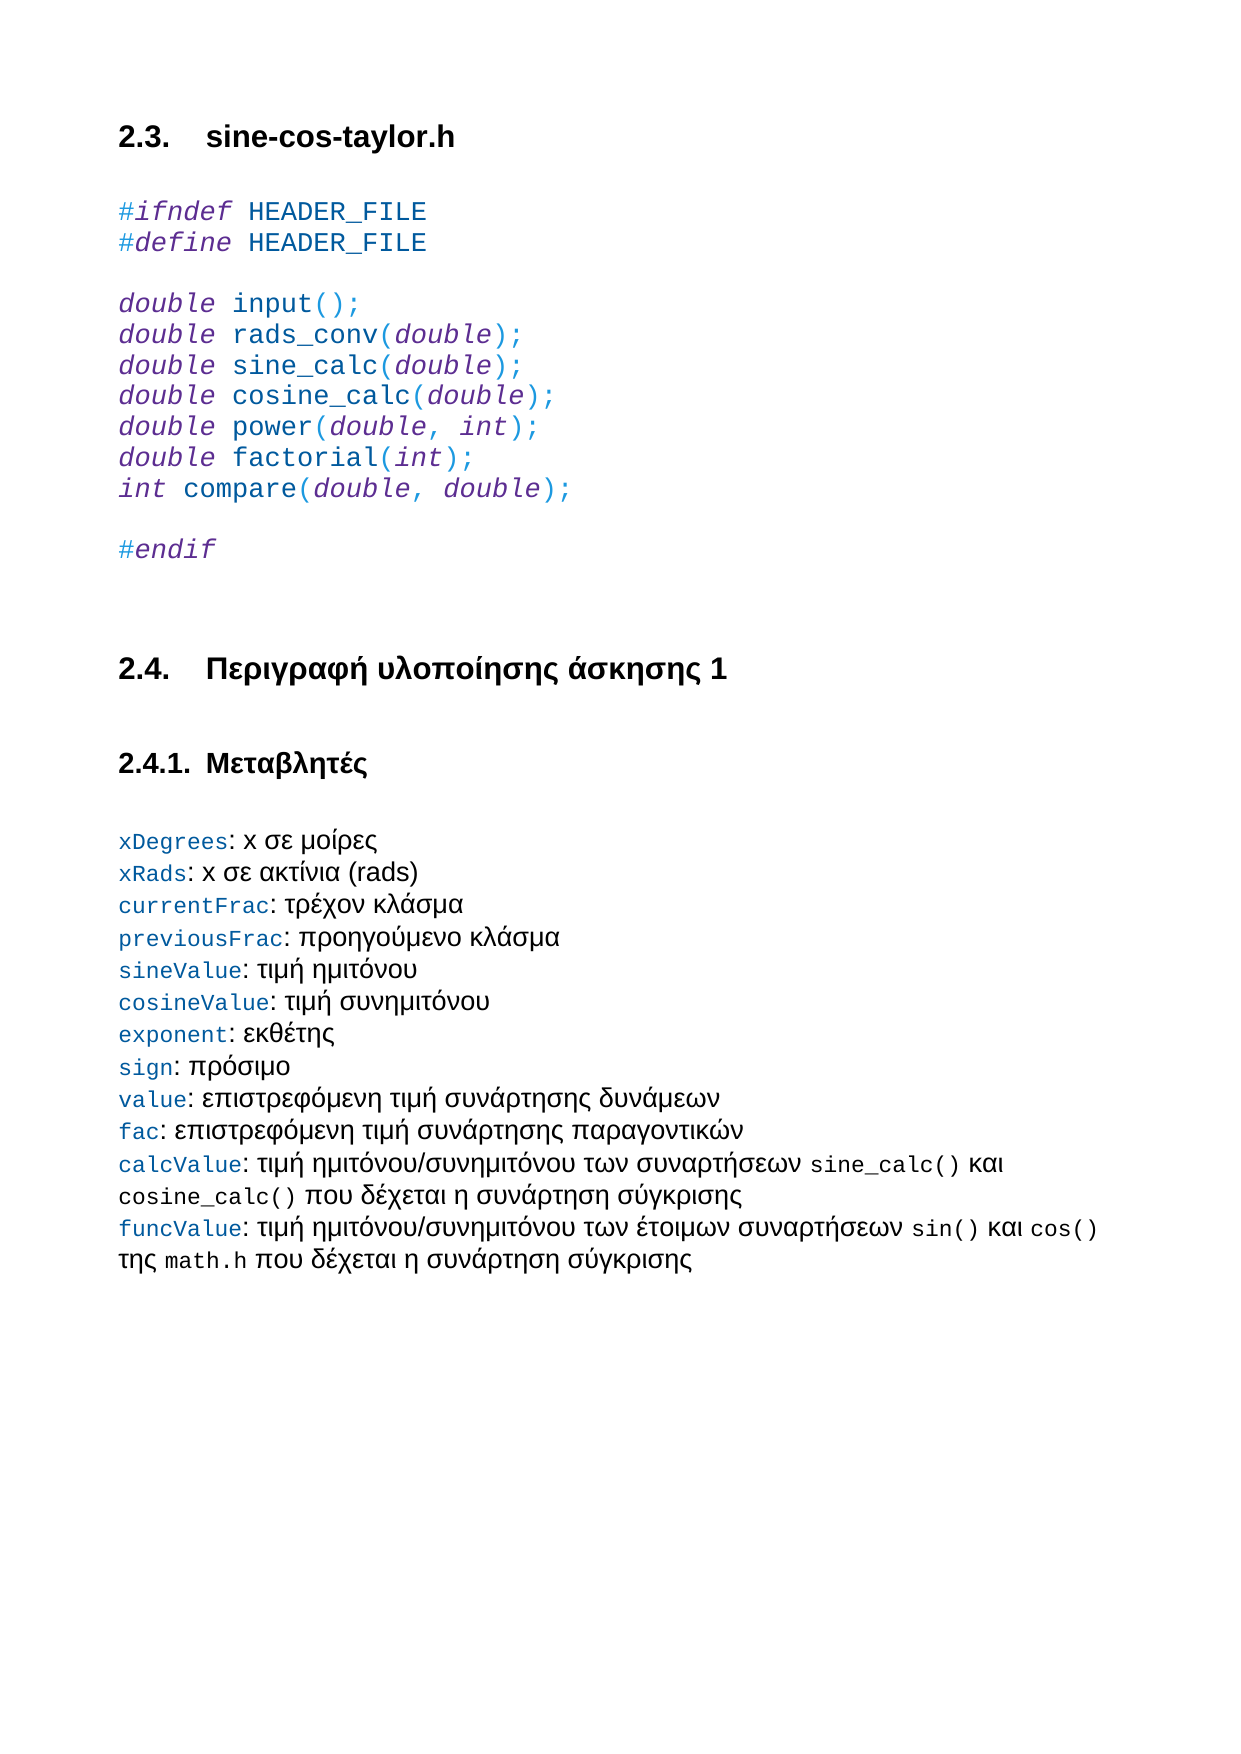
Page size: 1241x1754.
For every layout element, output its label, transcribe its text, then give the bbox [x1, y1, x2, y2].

text calcValue: τιμή ημιτόνου/συνημιτόνου των συναρτήσεων sine_calc() και cosine_calc() που δέχεται η συνάρτηση σύγκρισης [118, 1147, 1122, 1211]
text #define HEADER_FILE [118, 228, 1122, 259]
text sign: πρόσιμο [118, 1050, 1122, 1082]
text double power(double, int); [118, 413, 1122, 444]
text double sine_calc(double); [118, 351, 1122, 382]
text exponent: εκθέτης [118, 1017, 1122, 1050]
text previousFrac: προηγούμενο κλάσμα [118, 921, 1122, 953]
text double input(); [118, 290, 1122, 321]
text xRads: x σε ακτίνια (rads) [118, 856, 1122, 888]
text currentFrac: τρέχον κλάσμα [118, 888, 1122, 921]
subtitle 2.3. sine-cos-taylor.h [118, 118, 1122, 154]
text double factorial(int); [118, 444, 1122, 474]
text funcValue: τιμή ημιτόνου/συνημιτόνου των έτοιμων συναρτήσεων sin() και cos() της math.h που δέχεται η συνάρτηση σύγκρισης [118, 1211, 1122, 1276]
text xDegrees: x σε μοίρες [118, 824, 1122, 856]
text fac: επιστρεφόμενη τιμή συνάρτησης παραγοντικών [118, 1114, 1122, 1147]
text cosineValue: τιμή συνημιτόνου [118, 985, 1122, 1017]
text double cosine_calc(double); [118, 382, 1122, 413]
text sineValue: τιμή ημιτόνου [118, 953, 1122, 985]
text #endif [118, 536, 1122, 567]
subtitle 2.4. Περιγραφή υλοποίησης άσκησης 1 [118, 650, 1122, 686]
text double rads_conv(double); [118, 321, 1122, 351]
text #ifndef HEADER_FILE [118, 198, 1122, 228]
text int compare(double, double); [118, 474, 1122, 505]
subtitle 2.4.1. Μεταβλητές [118, 746, 1122, 780]
text value: επιστρεφόμενη τιμή συνάρτησης δυνάμεων [118, 1082, 1122, 1114]
